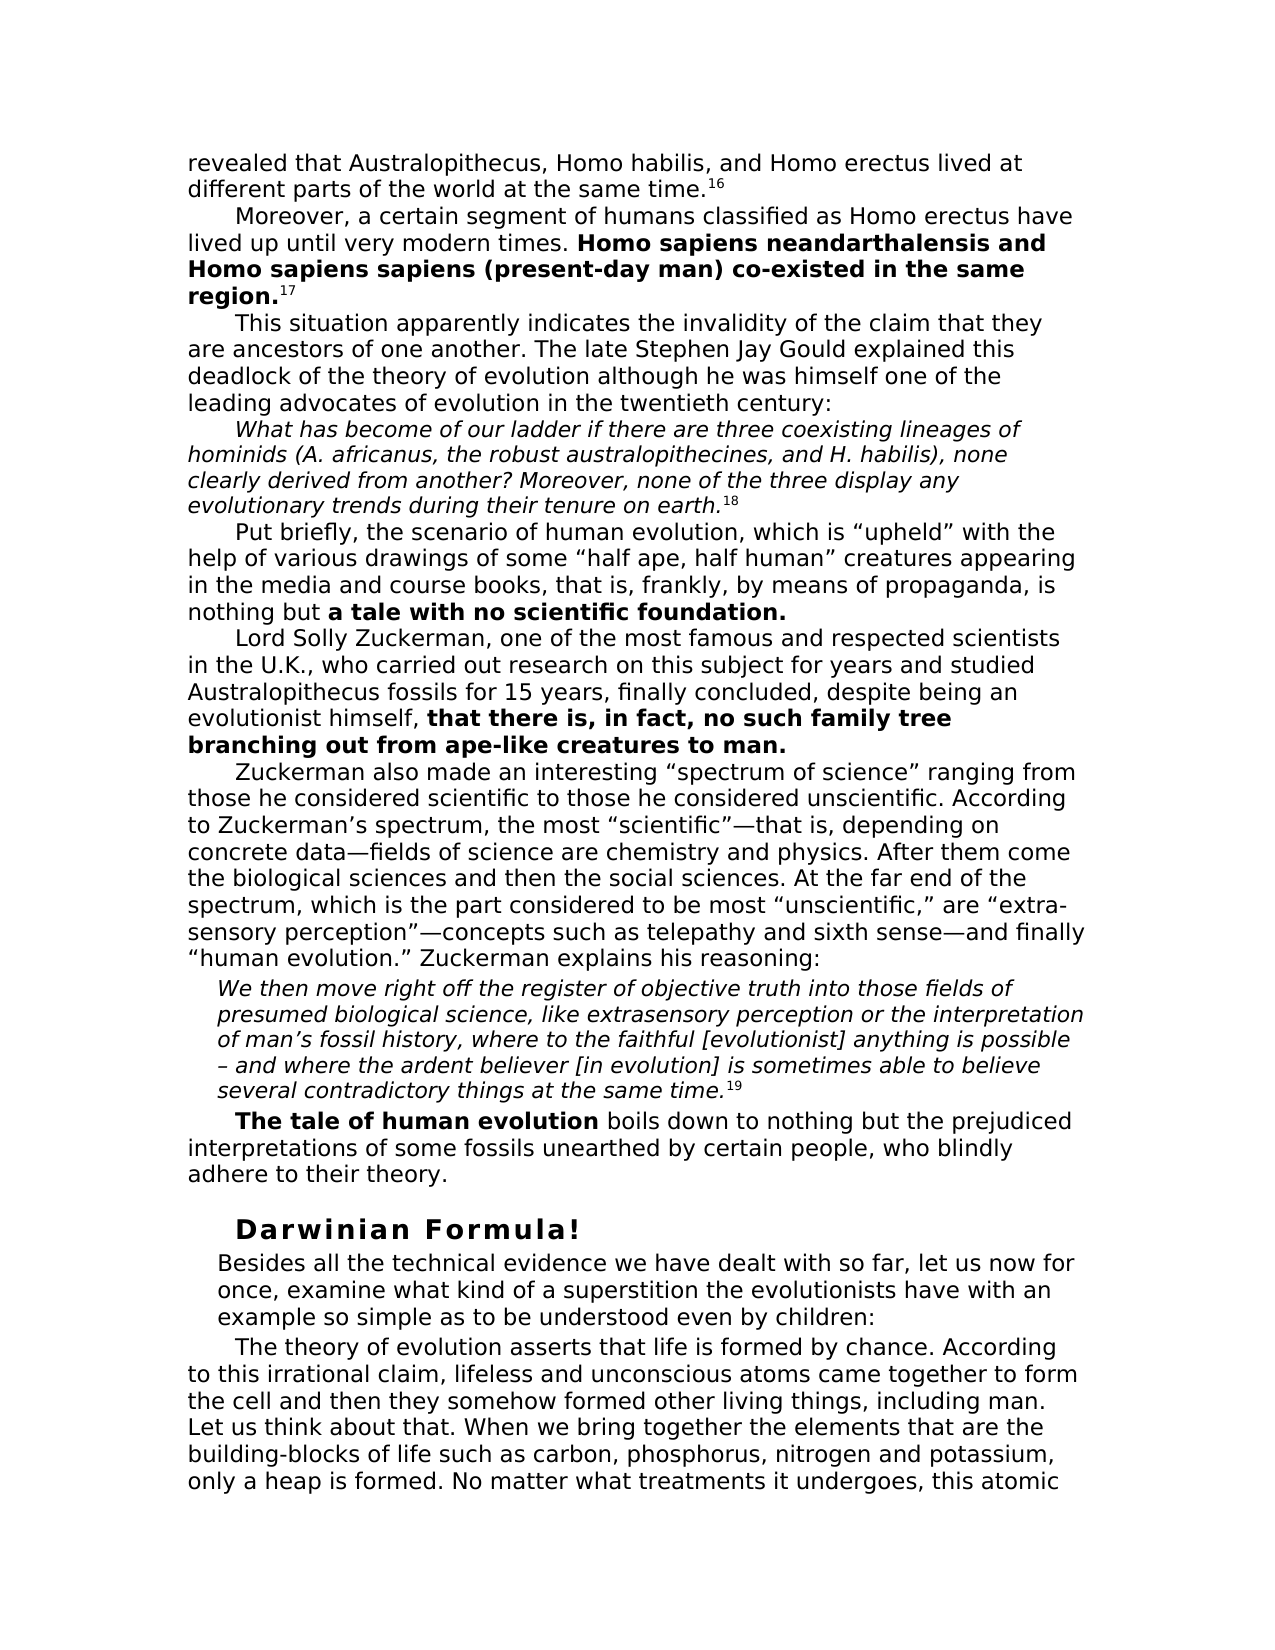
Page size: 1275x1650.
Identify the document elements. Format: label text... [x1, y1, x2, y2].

text The tale of human evolution boils down to nothing but the prejudiced interpretations of some fossils unearthed by certain people, who blindly adhere to their theory. [187, 1108, 1087, 1188]
text Besides all the technical evidence we have dealt with so far, let us now for once, examine what kind of a superstition the evolutionists have with an example so simple as to be understood even by children: [217, 1250, 1087, 1330]
text The theory of evolution asserts that life is formed by chance. According to this irrational claim, lifeless and unconscious atoms came together to form the cell and then they somehow formed other living things, including man. Let us think about that. When we bring together the elements that are the building-blocks of life such as carbon, phosphorus, nitrogen and potassium, only a heap is formed. No matter what treatments it undergoes, this atomic [187, 1334, 1087, 1494]
text We then move right off the register of objective truth into those fields of presumed biological science, like extrasensory perception or the interpretation of man’s fossil history, where to the faithful [evolutionist] anything is possible – and where the ardent believer [in evolution] is sometimes able to believe several contradictory things at the same time.19 [217, 976, 1087, 1104]
text Darwinian Formula! [187, 1215, 1087, 1246]
text Zuckerman also made an interesting “spectrum of science” ranging from those he considered scientific to those he considered unscientific. According to Zuckerman’s spectrum, the most “scientific”—that is, depending on concrete data—fields of science are chemistry and physics. After them come the biological sciences and then the social sciences. At the far end of the spectrum, which is the part considered to be most “unscientific,” are “extra-sensory perception”—concepts such as telepathy and sixth sense—and finally “human evolution.” Zuckerman explains his reasoning: [187, 759, 1087, 972]
text revealed that Australopithecus, Homo habilis, and Homo erectus lived at different parts of the world at the same time.16 [187, 150, 1087, 203]
text Put briefly, the scenario of human evolution, which is “upheld” with the help of various drawings of some “half ape, half human” creatures appearing in the media and course books, that is, frankly, by means of propaganda, is nothing but a tale with no scientific foundation. [187, 519, 1087, 625]
text Lord Solly Zuckerman, one of the most famous and respected scientists in the U.K., who carried out research on this subject for years and studied Australopithecus fossils for 15 years, finally concluded, despite being an evolutionist himself, that there is, in fact, no such family tree branching out from ape-like creatures to man. [187, 625, 1087, 759]
text What has become of our ladder if there are three coexisting lineages of hominids (A. africanus, the robust australopithecines, and H. habilis), none clearly derived from another? Moreover, none of the three display any evolutionary trends during their tenure on earth.18 [187, 417, 1087, 519]
text Moreover, a certain segment of humans classified as Homo erectus have lived up until very modern times. Homo sapiens neandarthalensis and Homo sapiens sapiens (present-day man) co-existed in the same region.17 [187, 203, 1087, 310]
text This situation apparently indicates the invalidity of the claim that they are ancestors of one another. The late Stephen Jay Gould explained this deadlock of the theory of evolution although he was himself one of the leading advocates of evolution in the twentieth century: [187, 310, 1087, 417]
